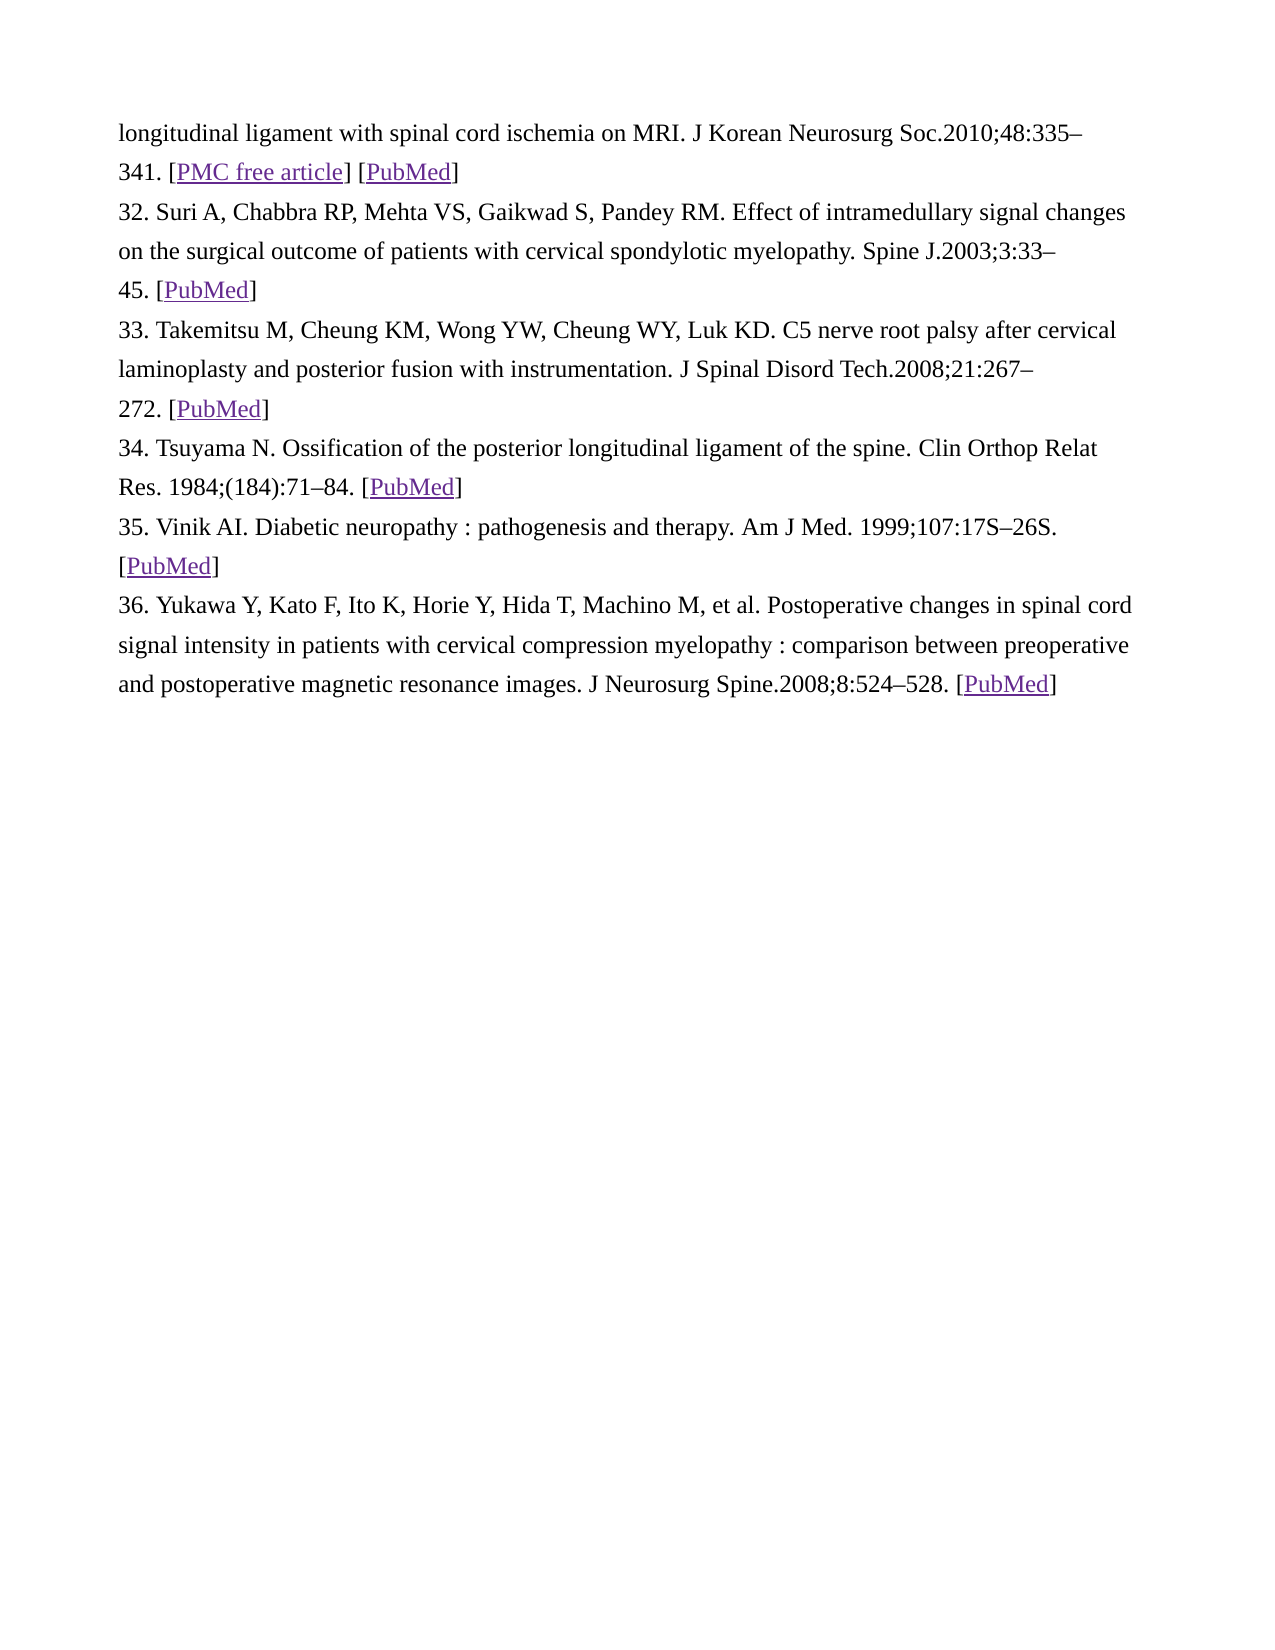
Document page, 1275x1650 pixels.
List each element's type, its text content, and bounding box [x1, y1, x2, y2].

text 35. Vinik AI. Diabetic neuropathy : pathogenesis and therapy. Am J Med. 1999;107:17S–26S.[PubMed] [118, 512, 1157, 580]
text 36. Yukawa Y, Kato F, Ito K, Horie Y, Hida T, Machino M, et al. Postoperative changes in spinal cord signal intensity in patients with cervical compression myelopathy : comparison between preoperative and postoperative magnetic resonance images. J Neurosurg Spine.2008;8:524–528. [PubMed] [118, 591, 1157, 698]
text 34. Tsuyama N. Ossification of the posterior longitudinal ligament of the spine. Clin Orthop Relat Res. 1984;(184):71–84. [PubMed] [118, 433, 1157, 501]
text 32. Suri A, Chabbra RP, Mehta VS, Gaikwad S, Pandey RM. Effect of intramedullary signal changes on the surgical outcome of patients with cervical spondylotic myelopathy. Spine J.2003;3:33–45. [PubMed] [118, 197, 1157, 304]
text 33. Takemitsu M, Cheung KM, Wong YW, Cheung WY, Luk KD. C5 nerve root palsy after cervical laminoplasty and posterior fusion with instrumentation. J Spinal Disord Tech.2008;21:267–272. [PubMed] [118, 315, 1157, 422]
text longitudinal ligament with spinal cord ischemia on MRI. J Korean Neurosurg Soc.2010;48:335–341. [PMC free article] [PubMed] [118, 118, 1157, 186]
